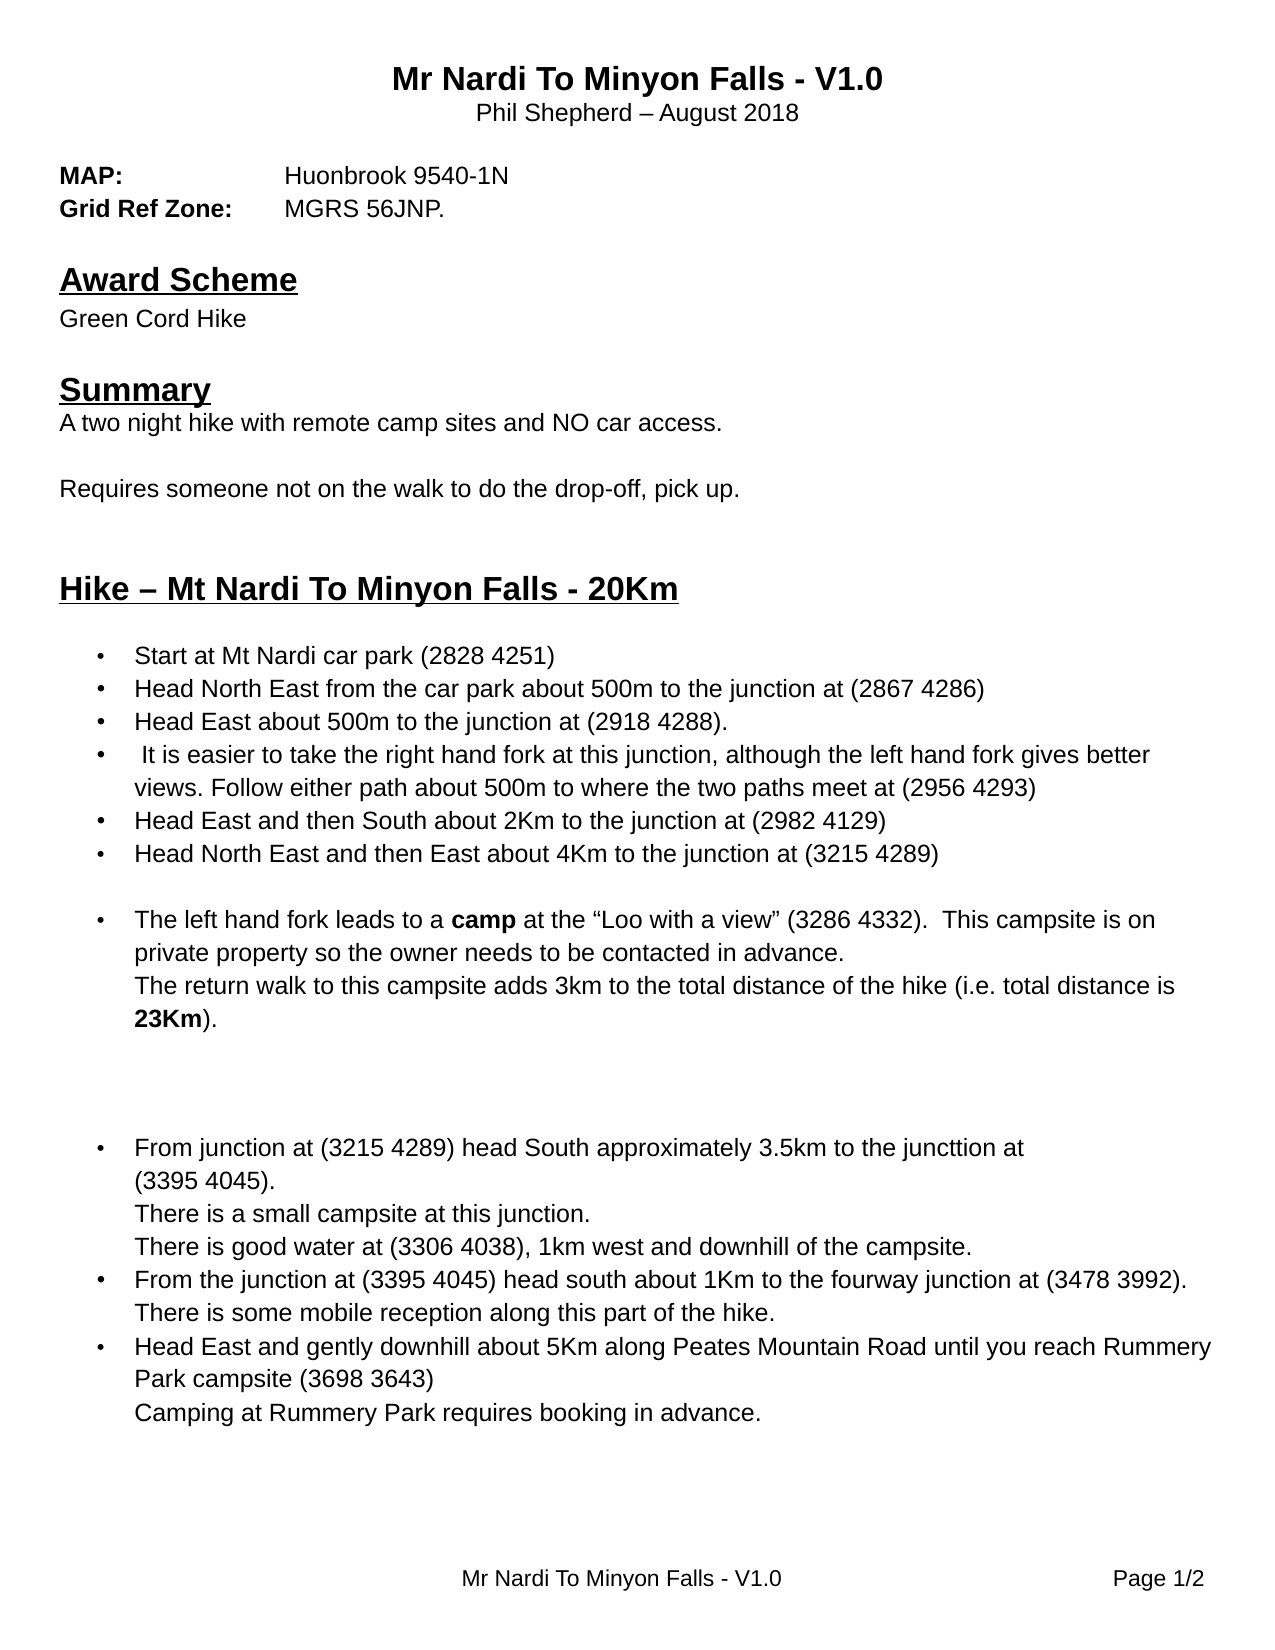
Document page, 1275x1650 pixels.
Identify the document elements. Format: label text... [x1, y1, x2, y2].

list Start at Mt Nardi car park (2828 4251) [97, 641, 1216, 669]
list Head East and then South about 2Km to the junction at (2982 4129) [97, 806, 1216, 835]
text A two night hike with remote camp sites and NO car access. Requires someone not on the walk to do the drop-off, pick up. [59, 408, 1216, 503]
text MAP: Huonbrook 9540-1N Grid Ref Zone: MGRS 56JNP. [59, 161, 1216, 222]
text Award Scheme [59, 260, 1216, 298]
subtitle Summary [59, 370, 1216, 408]
subtitle Mr Nardi To Minyon Falls - V1.0 [59, 59, 1216, 97]
list Head North East and then East about 4Km to the junction at (3215 4289) [97, 839, 1216, 868]
text Green Cord Hike [59, 304, 1216, 333]
text Phil Shepherd – August 2018 [59, 97, 1216, 126]
list From the junction at (3395 4045) head south about 1Km to the fourway junction at (3478 3992). There is some mobile reception along this part of the hike. [97, 1265, 1216, 1327]
subtitle Hike – Mt Nardi To Minyon Falls - 20Km [59, 569, 1216, 608]
list The left hand fork leads to a camp at the “Loo with a view” (3286 4332). This campsite is on private property so the owner needs to be contacted in advance. The return walk to this campsite adds 3km to the total distance of the hike (i.e. total distance is 23Km). [97, 905, 1216, 1063]
list It is easier to take the right hand fork at this junction, although the left hand fork gives better views. Follow either path about 500m to where the two paths meet at (2956 4293) [97, 740, 1216, 802]
list Head East and gently downhill about 5Km along Peates Mountain Road until you reach Rummery Park campsite (3698 3643) Camping at Rummery Park requires booking in advance. [97, 1331, 1216, 1426]
list Head East about 500m to the junction at (2918 4288). [97, 707, 1216, 736]
list Head North East from the car park about 500m to the junction at (2867 4286) [97, 674, 1216, 703]
list From junction at (3215 4289) head South approximately 3.5km to the juncttion at (3395 4045). There is a small campsite at this junction. There is good water at (3306 4038), 1km west and downhill of the campsite. [97, 1133, 1216, 1261]
